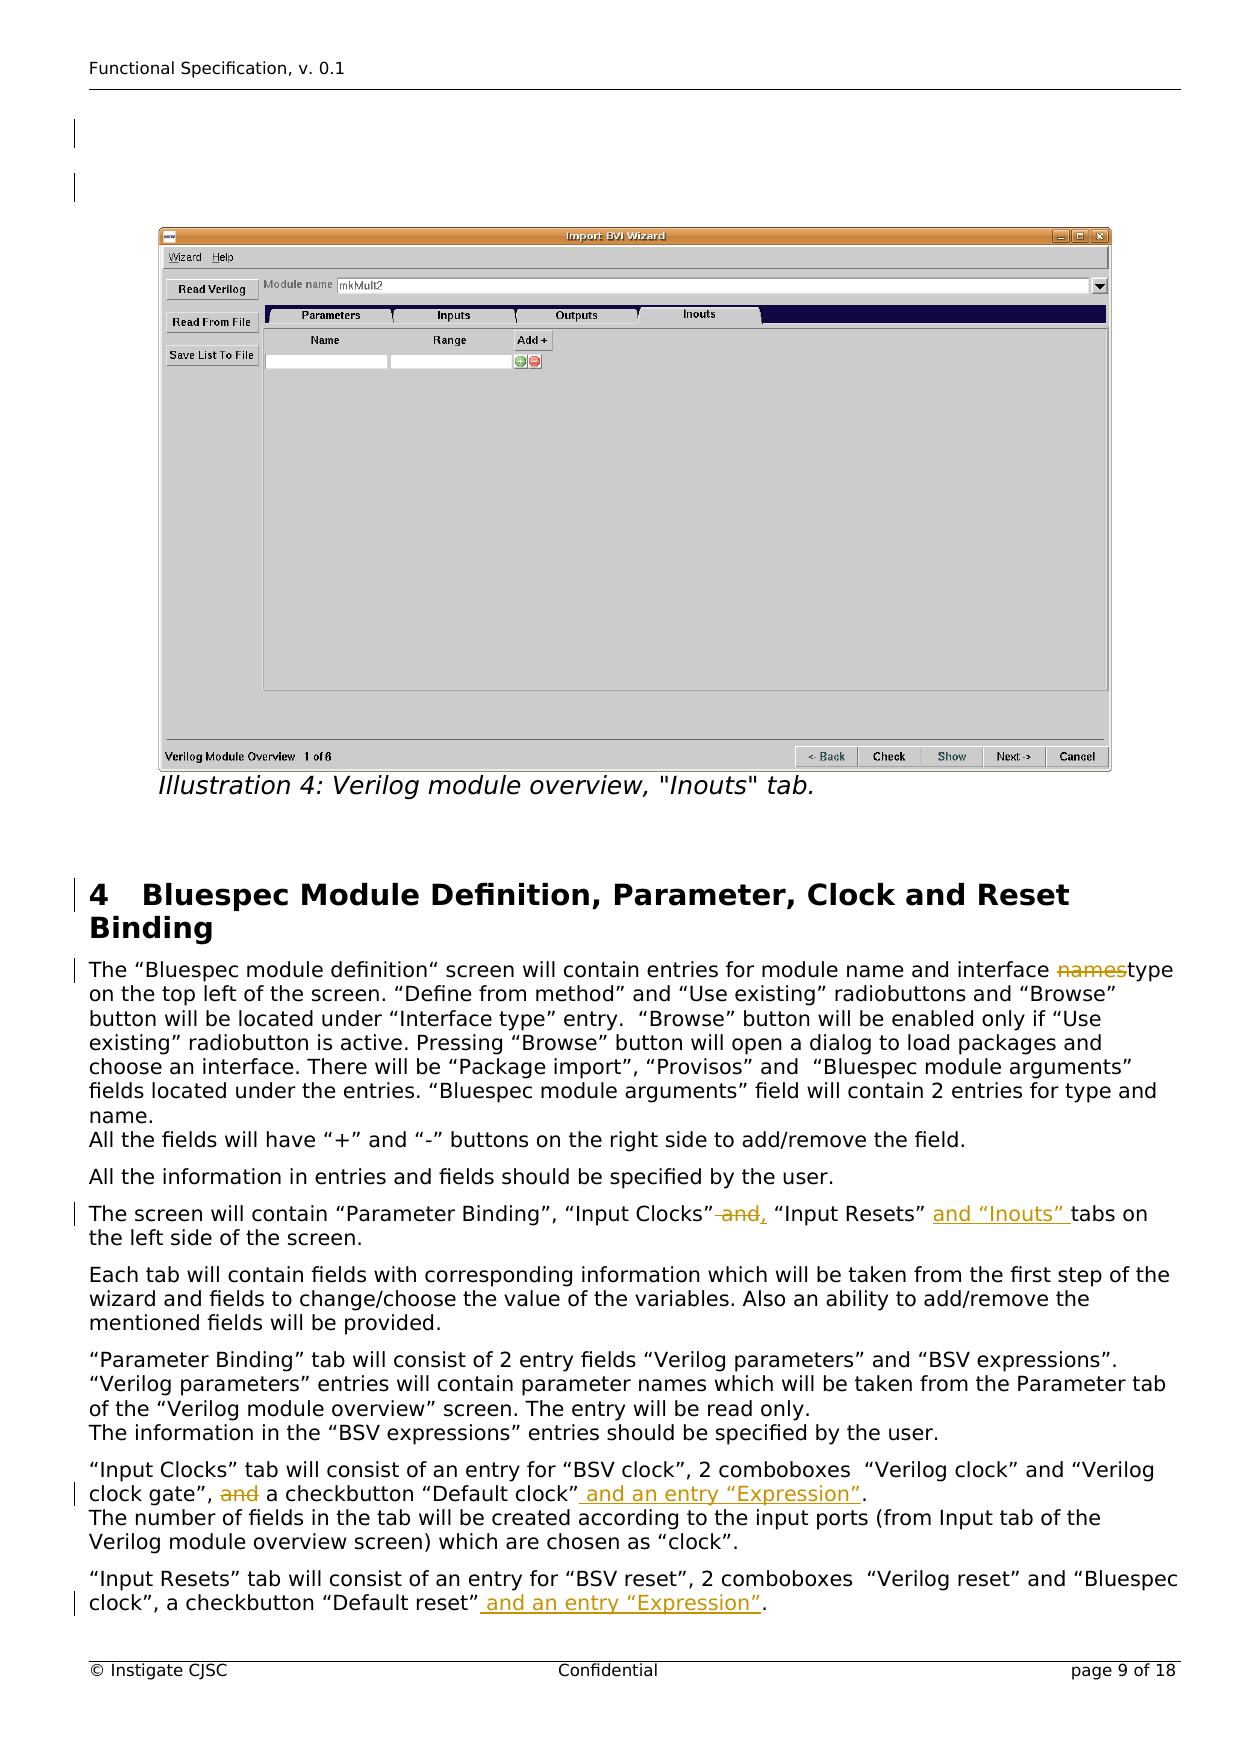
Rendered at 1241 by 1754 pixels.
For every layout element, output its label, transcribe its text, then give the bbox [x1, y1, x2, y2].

text “Input Resets” tab will consist of an entry for “BSV reset”, 2 comboboxes “Verilog reset” and “Bluespec clock”, a checkbutton “Default reset” and an entry “Expression”. [88, 1567, 1181, 1616]
subtitle Bluespec Module Definition, Parameter, Clock and Reset Binding [88, 878, 1181, 946]
text “Input Clocks” tab will consist of an entry for “BSV clock”, 2 comboboxes “Verilog clock” and “Verilog clock gate”, a checkbutton “Default clock” and an entry “Expression”. The number of fields in the tab will be created according to the input ports (from Input tab of the Verilog module overview screen) which are chosen as “clock”. [88, 1458, 1181, 1555]
text “Parameter Binding” tab will consist of 2 entry fields “Verilog parameters” and “BSV expressions”. “Verilog parameters” entries will contain parameter names which will be taken from the Parameter tab of the “Verilog module overview” screen. The entry will be read only. The information in the “BSV expressions” entries should be specified by the user. [88, 1348, 1181, 1445]
picture [158, 227, 1112, 772]
text Each tab will contain fields with corresponding information which will be taken from the first step of the wizard and fields to change/choose the value of the variables. Also an ability to add/remove the mentioned fields will be provided. [88, 1263, 1181, 1336]
text All the information in entries and fields should be specified by the user. [88, 1165, 1181, 1189]
text Illustration 4: Verilog module overview, "Inouts" tab. [158, 772, 1111, 800]
text The screen will contain “Parameter Binding”, “Input Clocks”, “Input Resets” and “Inouts” tabs on the left side of the screen. [88, 1202, 1181, 1250]
text The “Bluespec module definition“ screen will contain entries for module name and interface type on the top left of the screen. “Define from method” and “Use existing” radiobuttons and “Browse” button will be located under “Interface type” entry. “Browse” button will be enabled only if “Use existing” radiobutton is active. Pressing “Browse” button will open a dialog to load packages and choose an interface. There will be “Package import”, “Provisos” and “Bluespec module arguments” fields located under the entries. “Bluespec module arguments” field will contain 2 entries for type and name. All the fields will have “+” and “-” buttons on the right side to add/remove the field. [88, 958, 1181, 1152]
